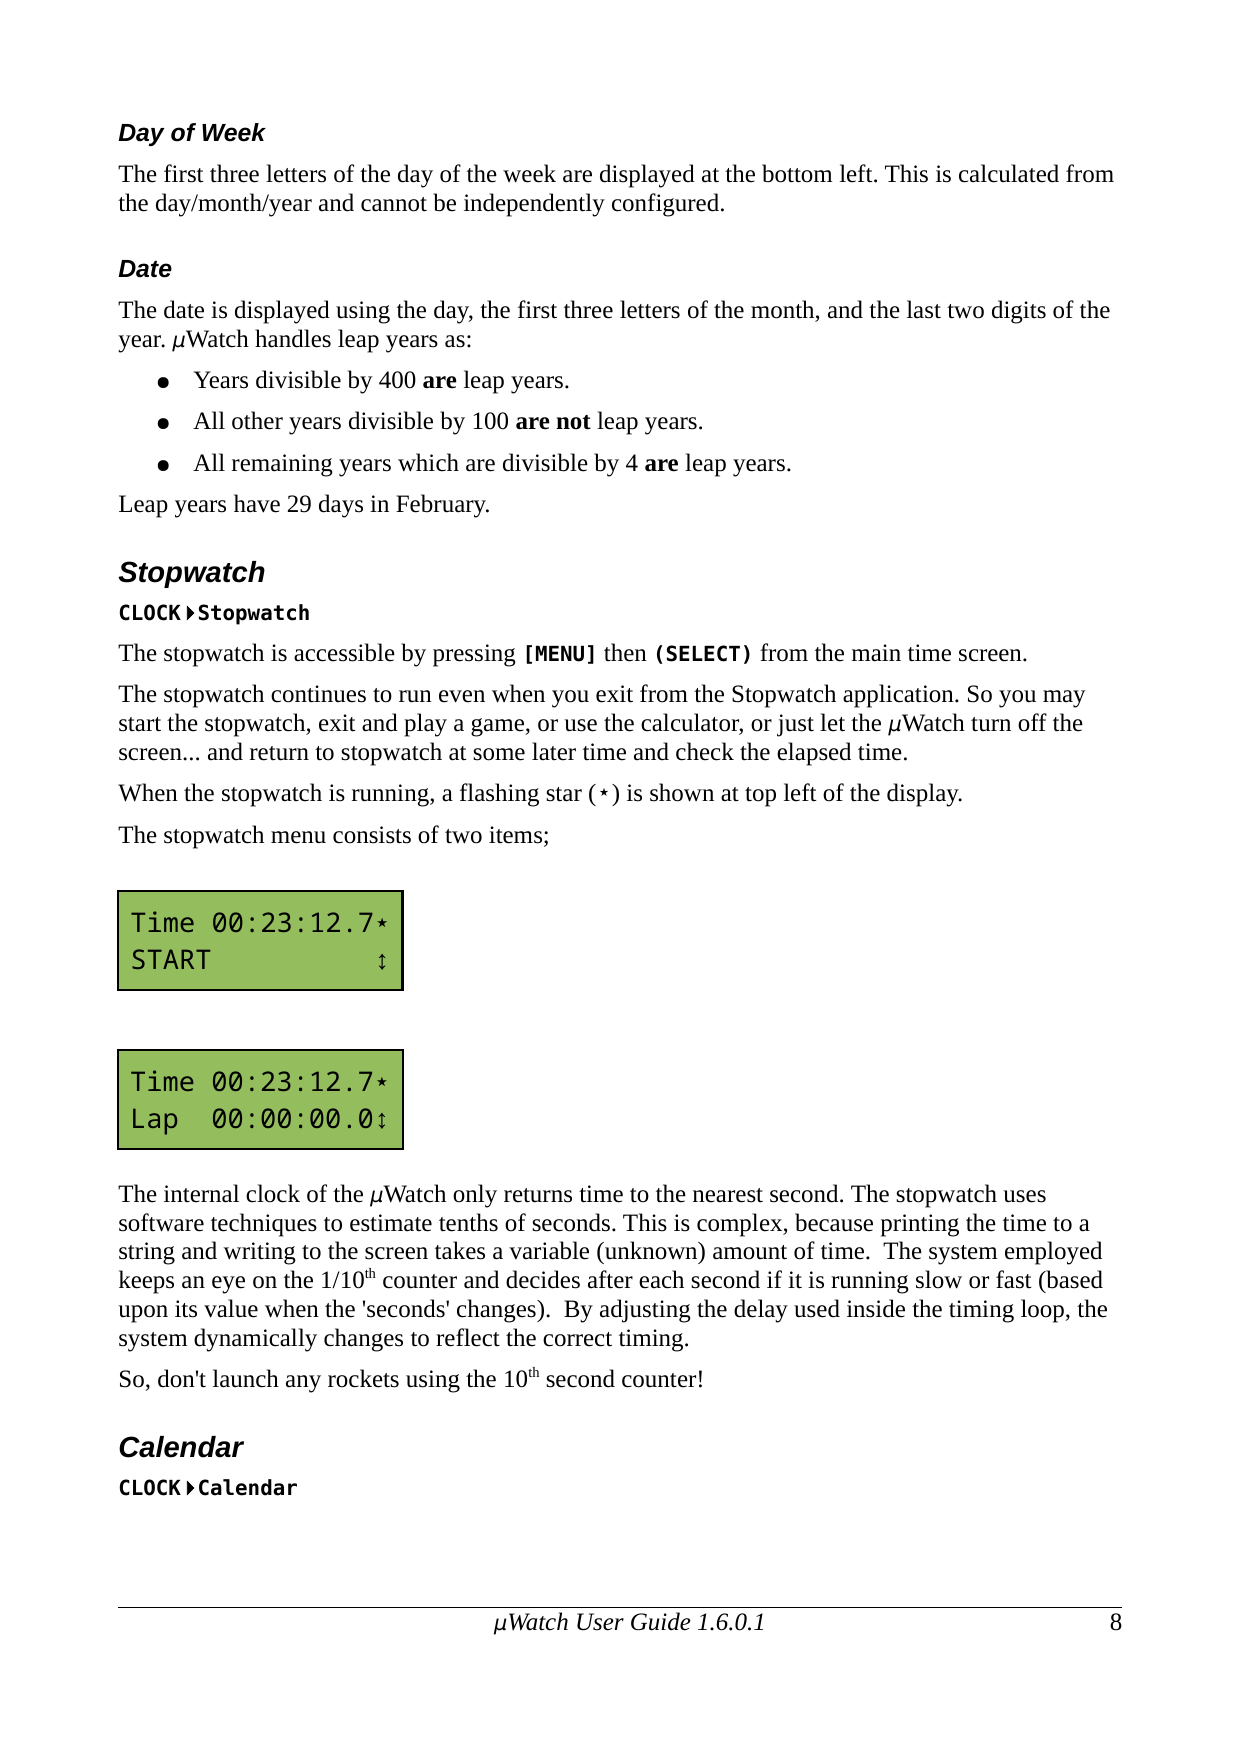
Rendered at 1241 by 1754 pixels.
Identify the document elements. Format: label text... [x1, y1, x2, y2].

text Leap years have 29 days in February. [118, 489, 1122, 518]
subtitle Calendar [118, 1430, 1122, 1464]
list All remaining years which are divisible by 4 are leap years. [156, 448, 1122, 476]
text The stopwatch menu consists of two items; [118, 820, 1122, 848]
text The internal clock of the μWatch only returns time to the nearest second. The stopwatch uses software techniques to estimate tenths of seconds. This is complex, because printing the time to a string and writing to the screen takes a variable (unknown) amount of time. The system employed keeps an eye on the 1/10th counter and decides after each second if it is running slow or fast (based upon its value when the 'seconds' changes). By adjusting the delay used inside the timing loop, the system dynamically changes to reflect the correct timing. [118, 1179, 1122, 1351]
text When the stopwatch is running, a flashing star (⋆) is shown at top left of the display. [118, 778, 1122, 807]
text So, don't launch any rockets using the 10th second counter! [118, 1364, 1122, 1393]
subtitle Day of Week [118, 118, 1122, 147]
list All other years divisible by 100 are not leap years. [156, 406, 1122, 435]
text The stopwatch is accessible by pressing [MENU] then (SELECT) from the main time screen. [118, 638, 1122, 667]
text The stopwatch continues to run even when you exit from the Stopwatch application. So you may start the stopwatch, exit and play a game, or use the calculator, or just let the μWatch turn off the screen... and return to stopwatch at some later time and check the elapsed time. [118, 679, 1122, 766]
text CLOCKStopwatch [118, 601, 1122, 626]
text CLOCKCalendar [118, 1476, 1122, 1501]
subtitle Date [118, 254, 1122, 283]
list Years divisible by 400 are leap years. [156, 365, 1122, 394]
text The first three letters of the day of the week are displayed at the bottom left. This is calculated from the day/month/year and cannot be independently configured. [118, 159, 1122, 217]
subtitle Stopwatch [118, 555, 1122, 589]
text The date is displayed using the day, the first three letters of the month, and the last two digits of the year. μWatch handles leap years as: [118, 295, 1122, 353]
table_header Time 00:23:12.7⋆ Lap 00:00:00.0↕ [119, 1051, 402, 1148]
table_header Time 00:23:12.7⋆ START ↕ [119, 892, 401, 989]
